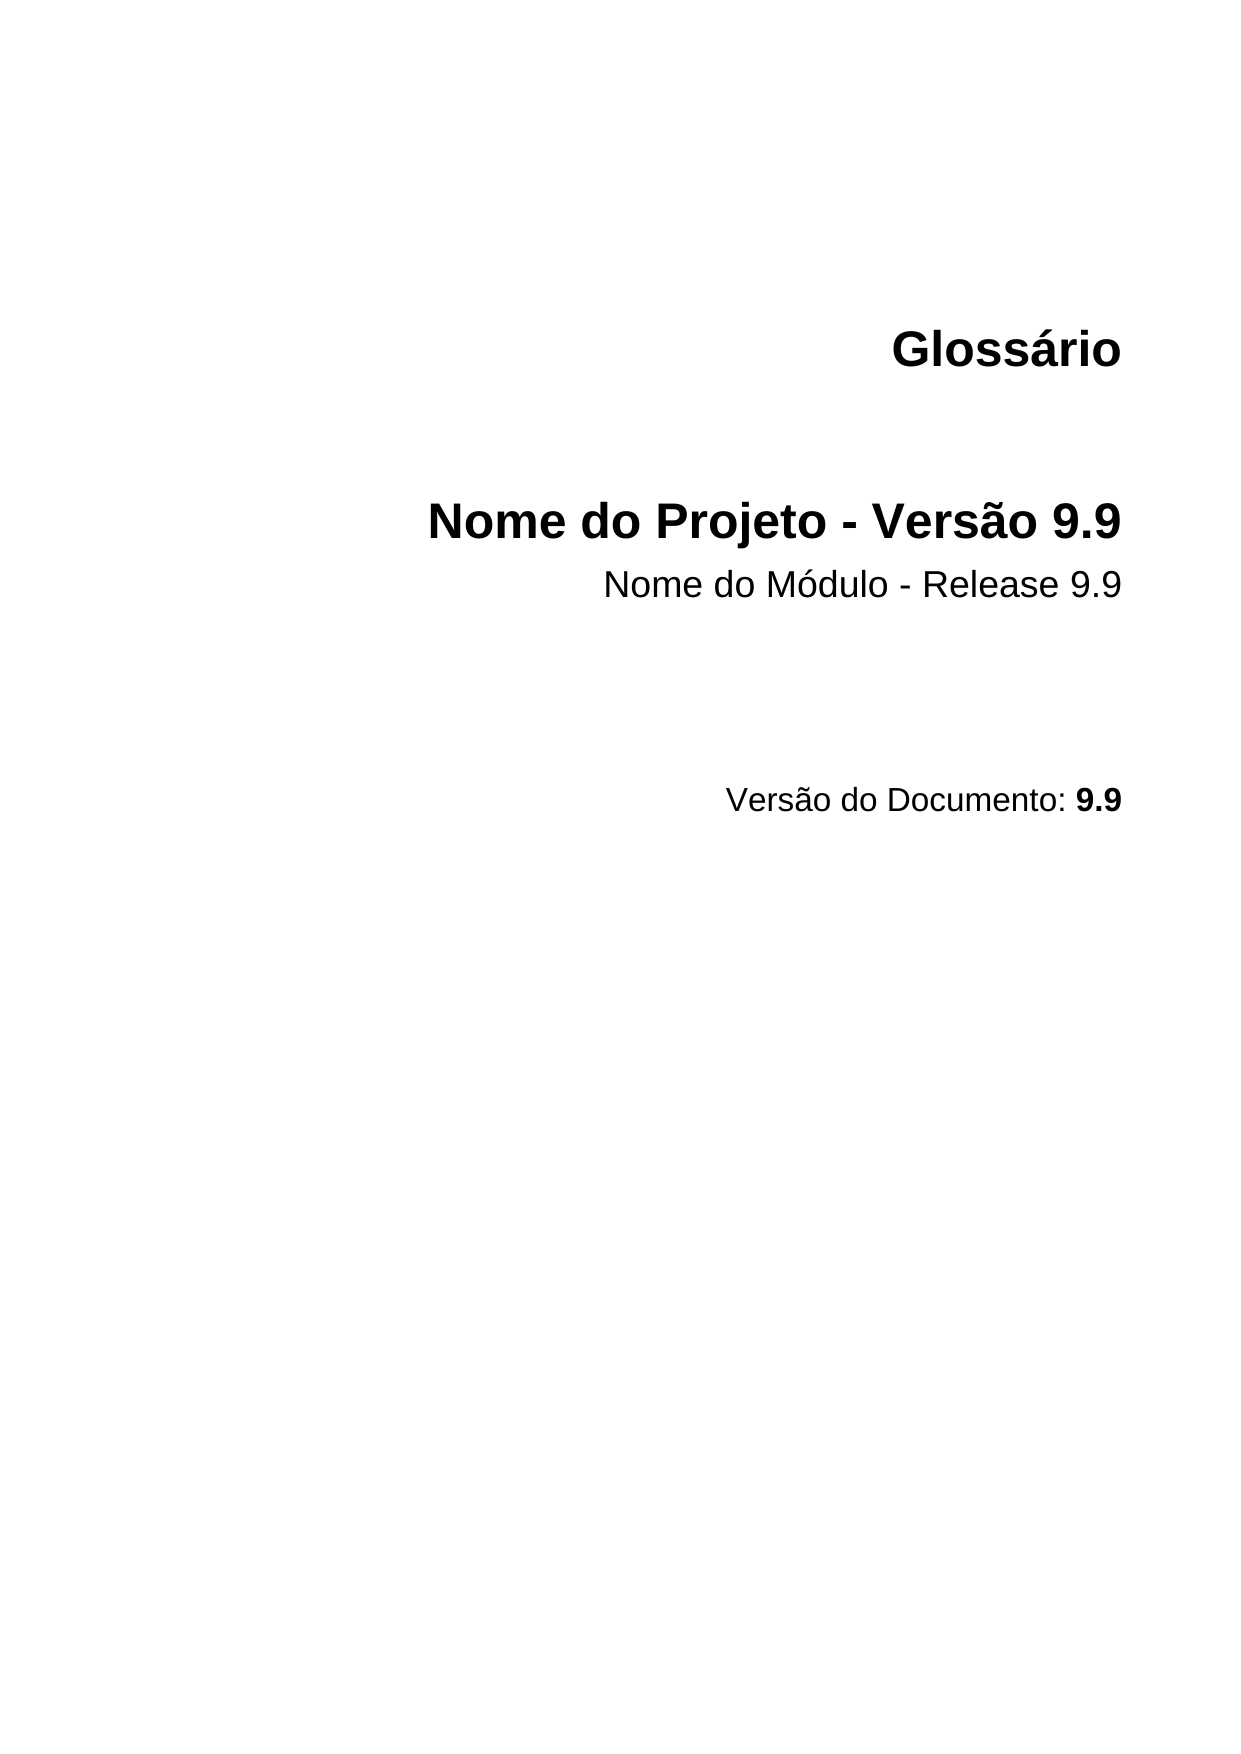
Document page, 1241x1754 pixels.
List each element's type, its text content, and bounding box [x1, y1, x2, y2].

title Versão do Documento: 9.9 [118, 780, 1122, 819]
title Nome do Projeto - Versão 9.9 [118, 492, 1122, 549]
title Nome do Módulo - Release 9.9 [118, 562, 1122, 605]
title Glossário [118, 319, 1122, 377]
